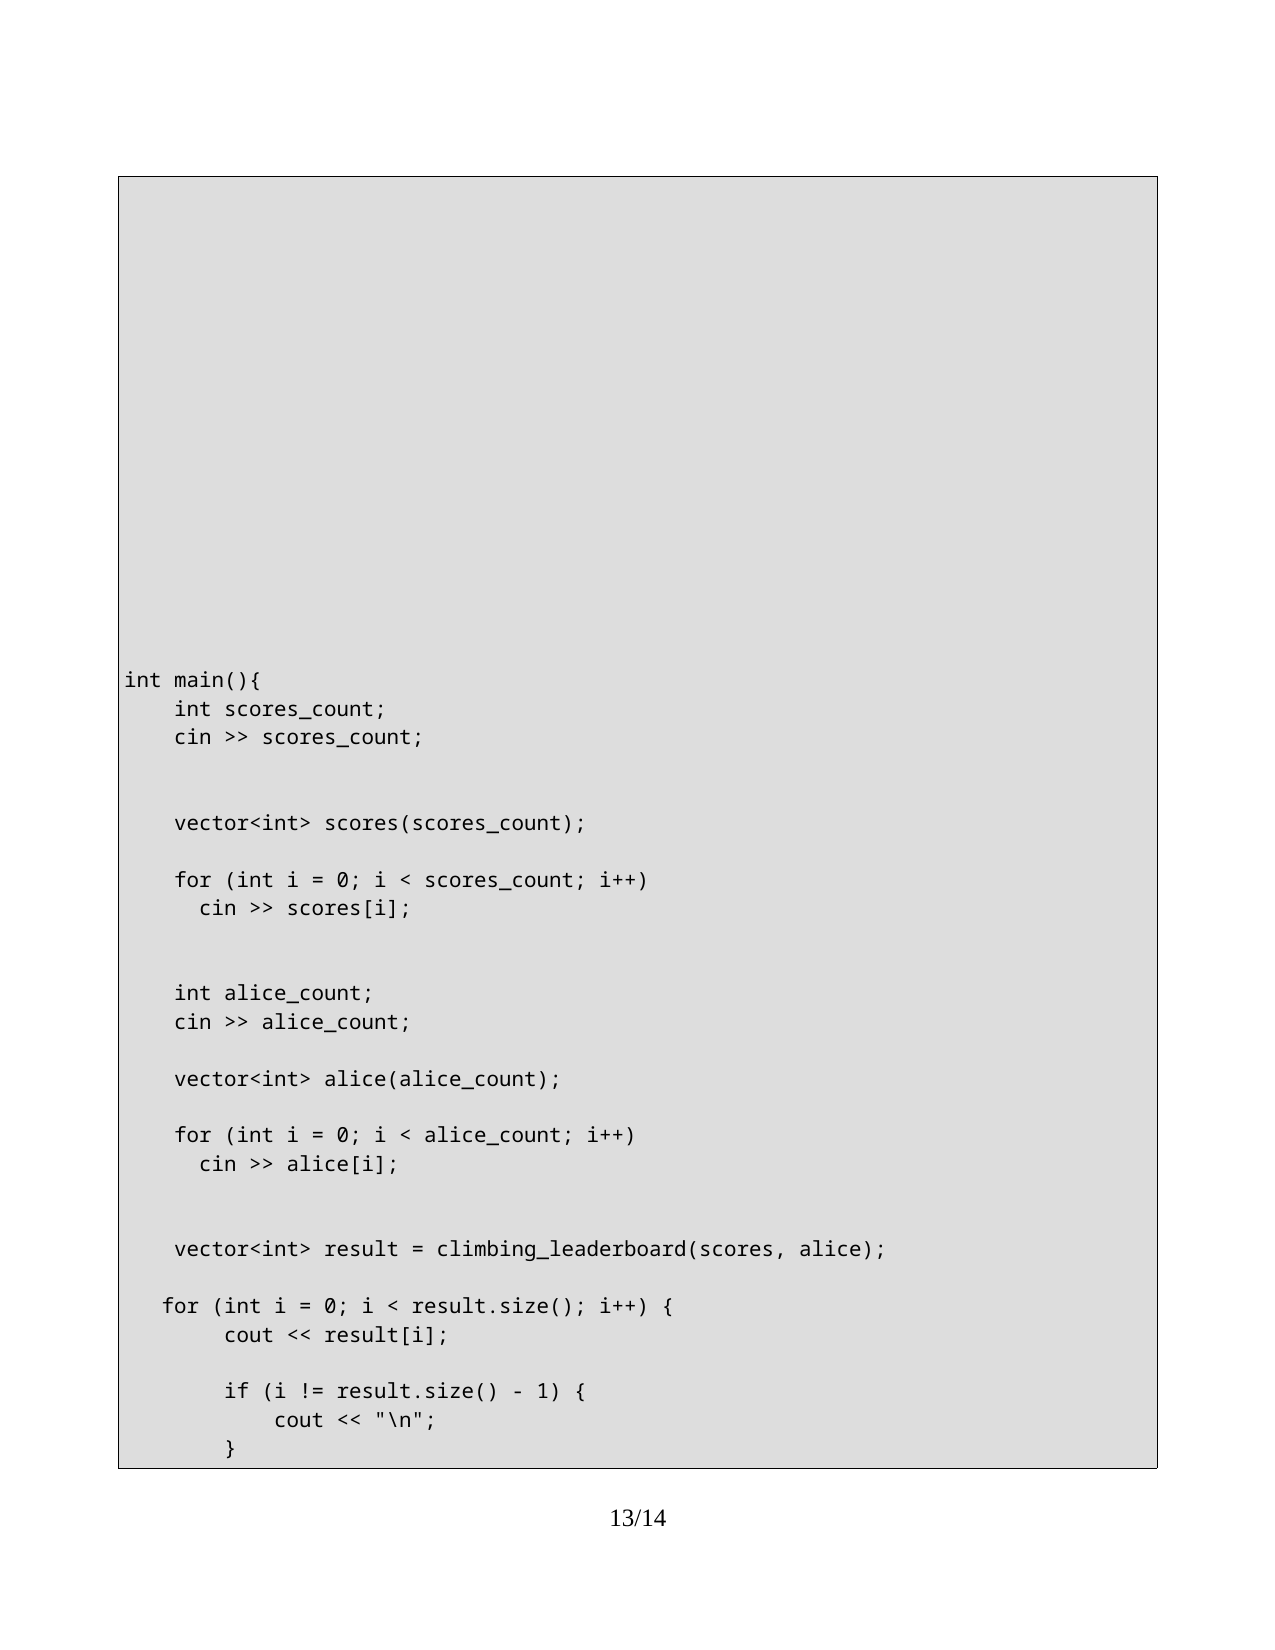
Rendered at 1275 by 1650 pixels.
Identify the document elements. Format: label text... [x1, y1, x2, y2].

table_cell int main(){ int scores_count; cin >> scores_count; vector<int> scores(scores_count); for (int i = 0; i < scores_count; i++) cin >> scores[i]; int alice_count; cin >> alice_count; vector<int> alice(alice_count); for (int i = 0; i < alice_count; i++) cin >> alice[i]; vector<int> result = climbing_leaderboard(scores, alice); for (int i = 0; i < result.size(); i++) { cout << result[i]; if (i != result.size() - 1) { cout << "\n"; } [119, 177, 1157, 1468]
